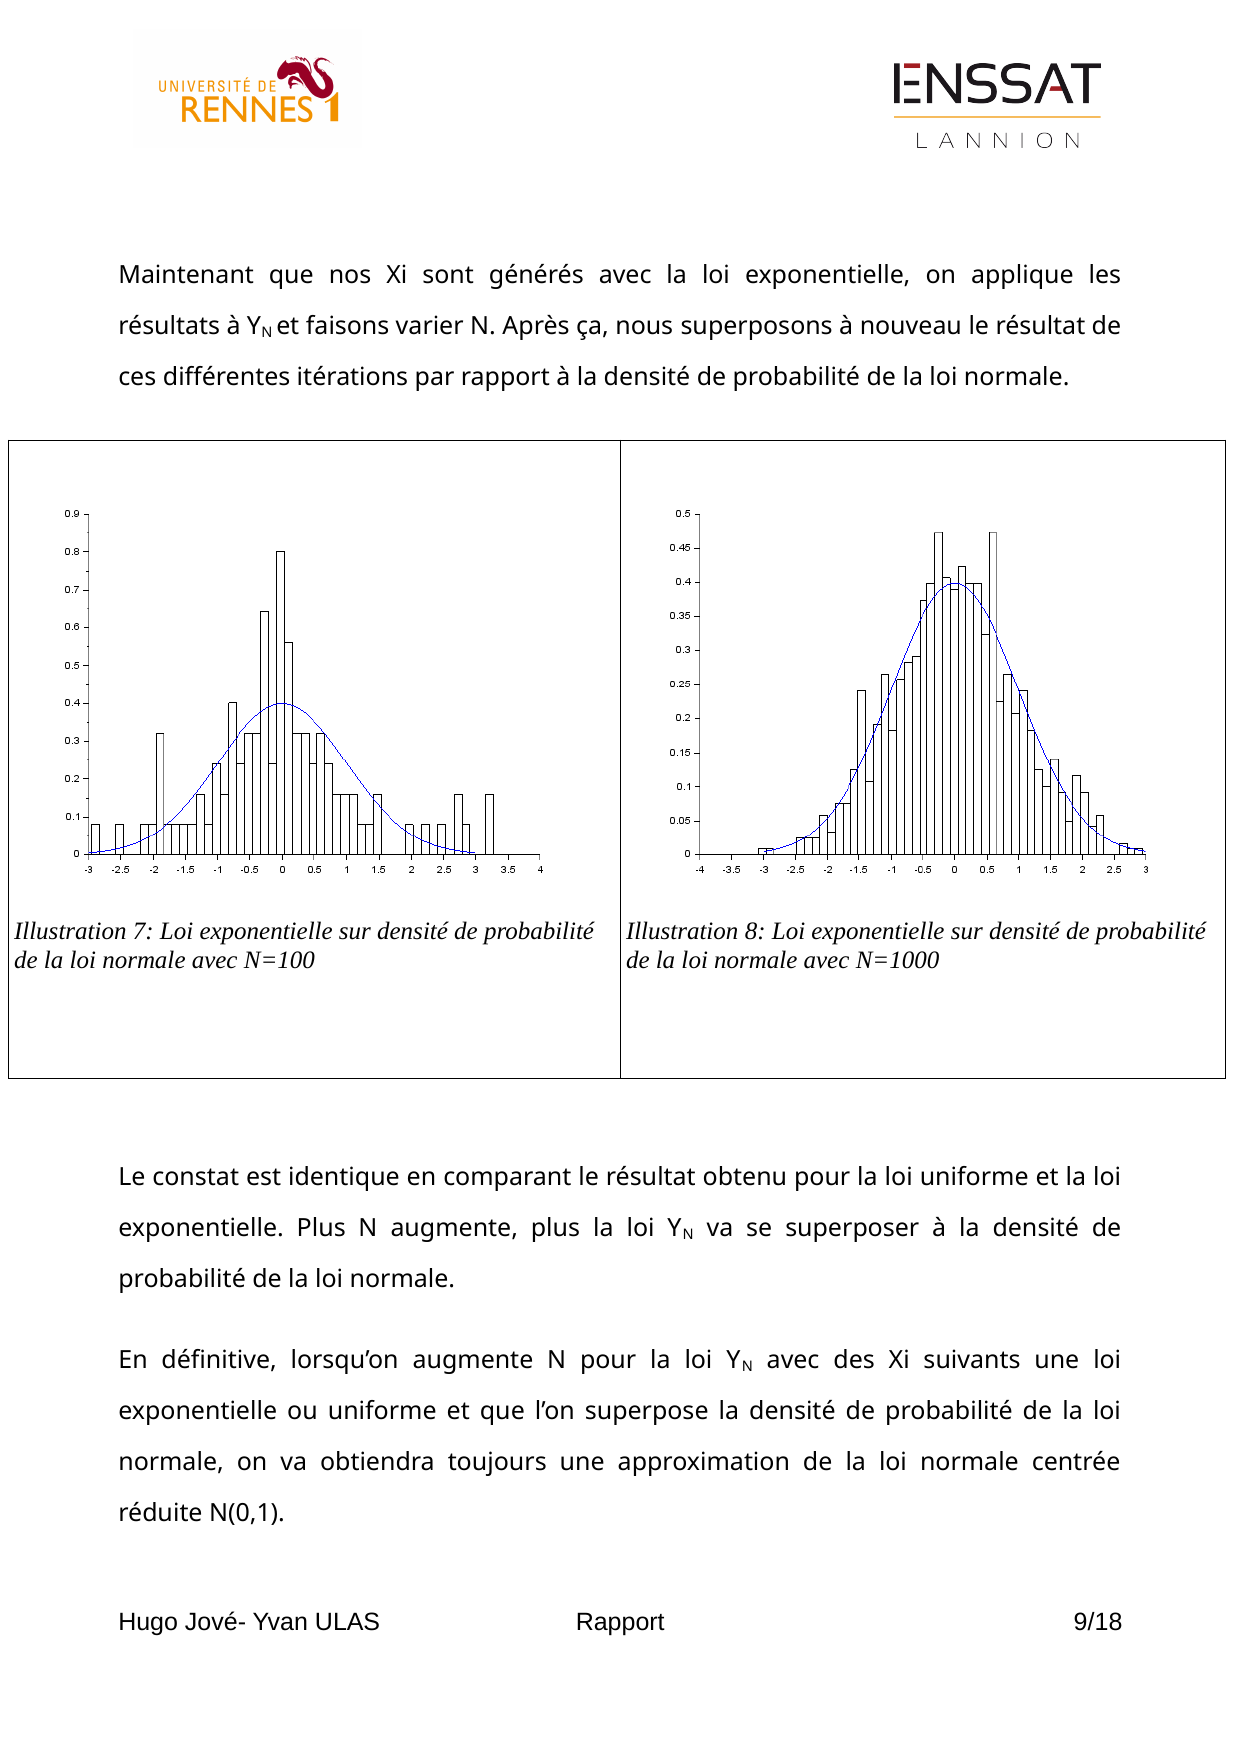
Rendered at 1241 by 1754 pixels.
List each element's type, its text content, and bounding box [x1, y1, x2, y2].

picture [13, 457, 615, 911]
table_header [9, 441, 620, 1078]
text En définitive, lorsqu’on augmente N pour la loi YN avec des Xi suivants une loi exponentielle ou uniforme et que l’on superpose la densité de probabilité de la loi normale, on va obtiendra toujours une approximation de la loi normale centrée réduite N(0,1). [118, 1341, 1122, 1528]
table_header [621, 441, 1225, 1078]
text Maintenant que nos Xi sont générés avec la loi exponentielle, on applique les résultats à YN et faisons varier N. Après ça, nous superposons à nouveau le résultat de ces différentes itérations par rapport à la densité de probabilité de la loi normale. [118, 257, 1122, 393]
picture [625, 457, 1220, 911]
picture [894, 63, 1101, 148]
text Le constat est identique en comparant le résultat obtenu pour la loi uniforme et la loi exponentielle. Plus N augmente, plus la loi YN va se superposer à la densité de probabilité de la loi normale. [118, 1159, 1122, 1295]
picture [133, 29, 363, 148]
